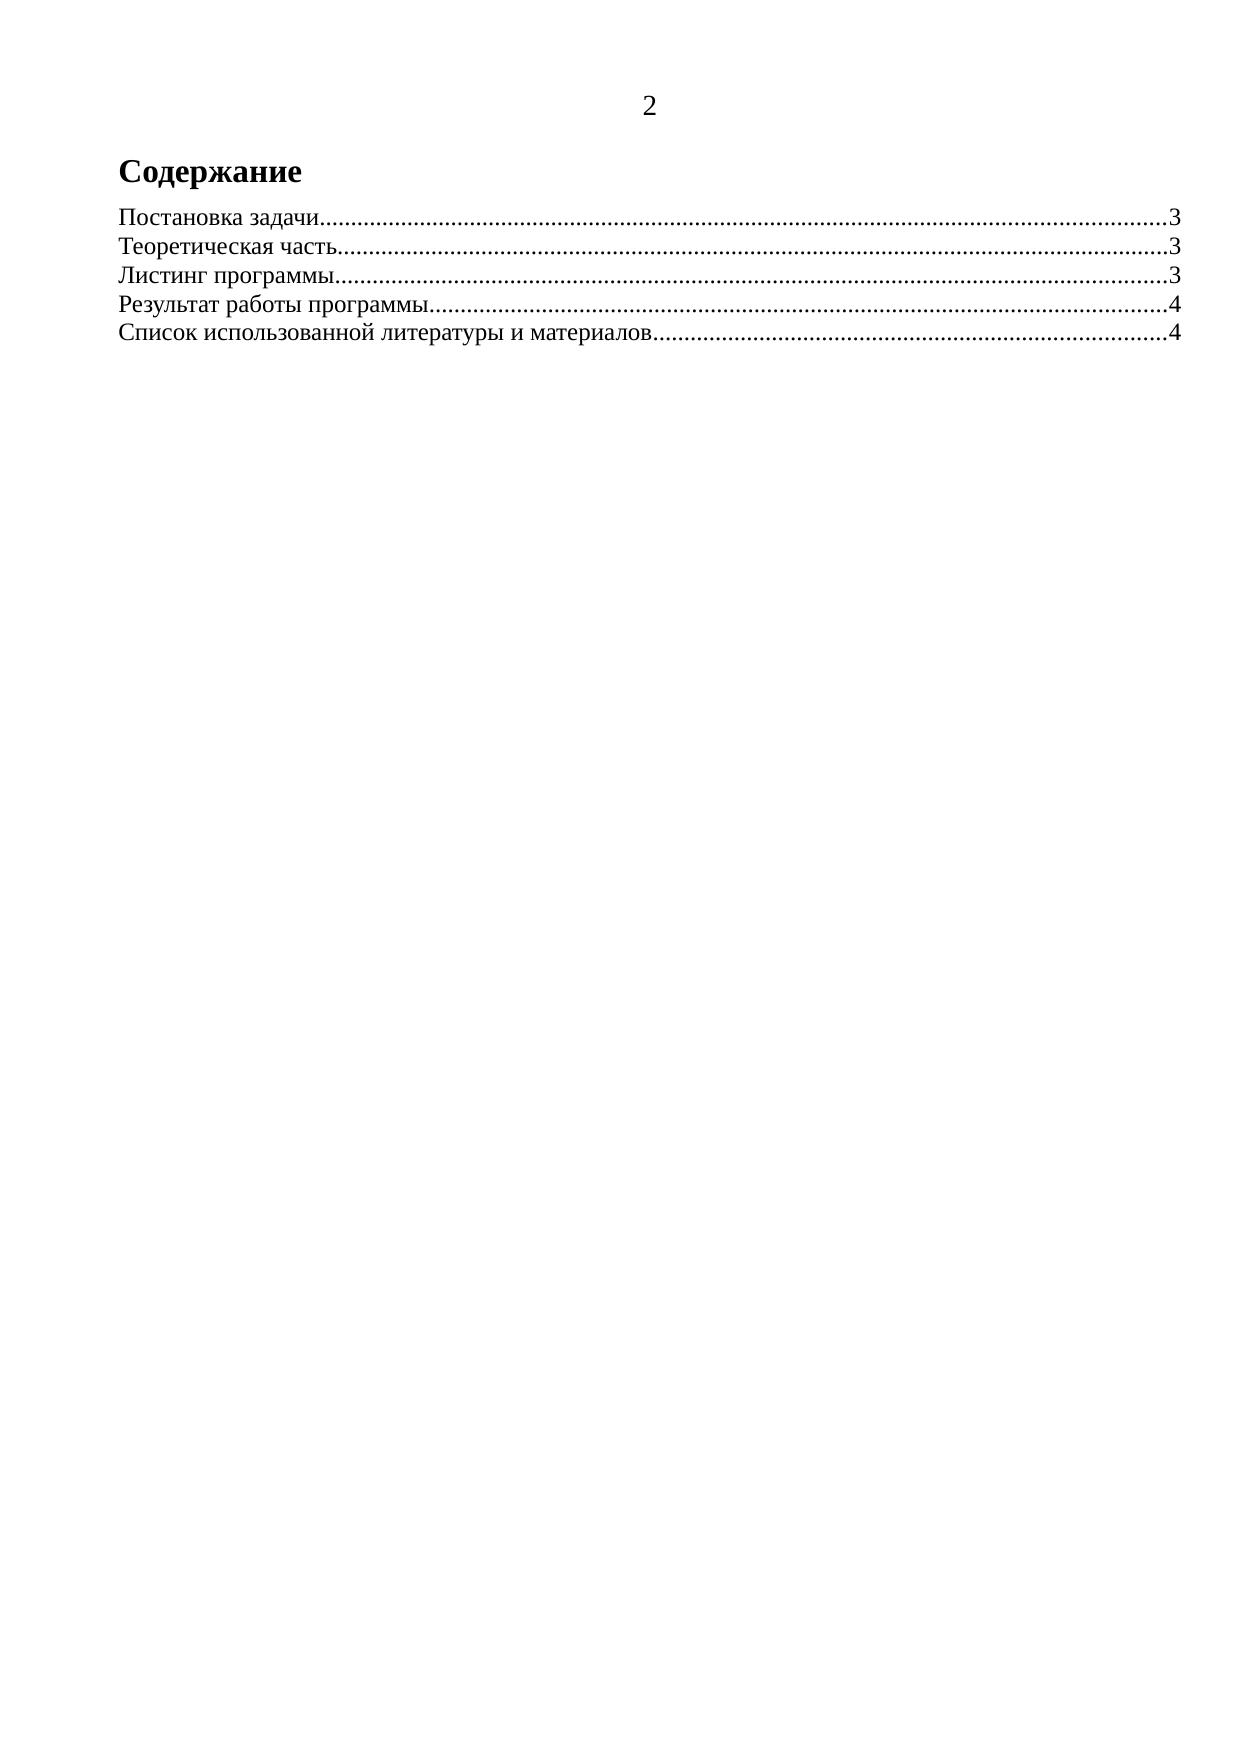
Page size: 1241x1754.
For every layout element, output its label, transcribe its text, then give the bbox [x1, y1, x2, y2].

text Постановка задачи 3 [118, 202, 1181, 231]
text Результат работы программы 4 [118, 289, 1181, 317]
text Список использованной литературы и материалов 4 [118, 317, 1181, 346]
subtitle Содержание [118, 152, 1181, 190]
text Теоретическая часть 3 [118, 231, 1181, 260]
text Листинг программы 3 [118, 260, 1181, 289]
